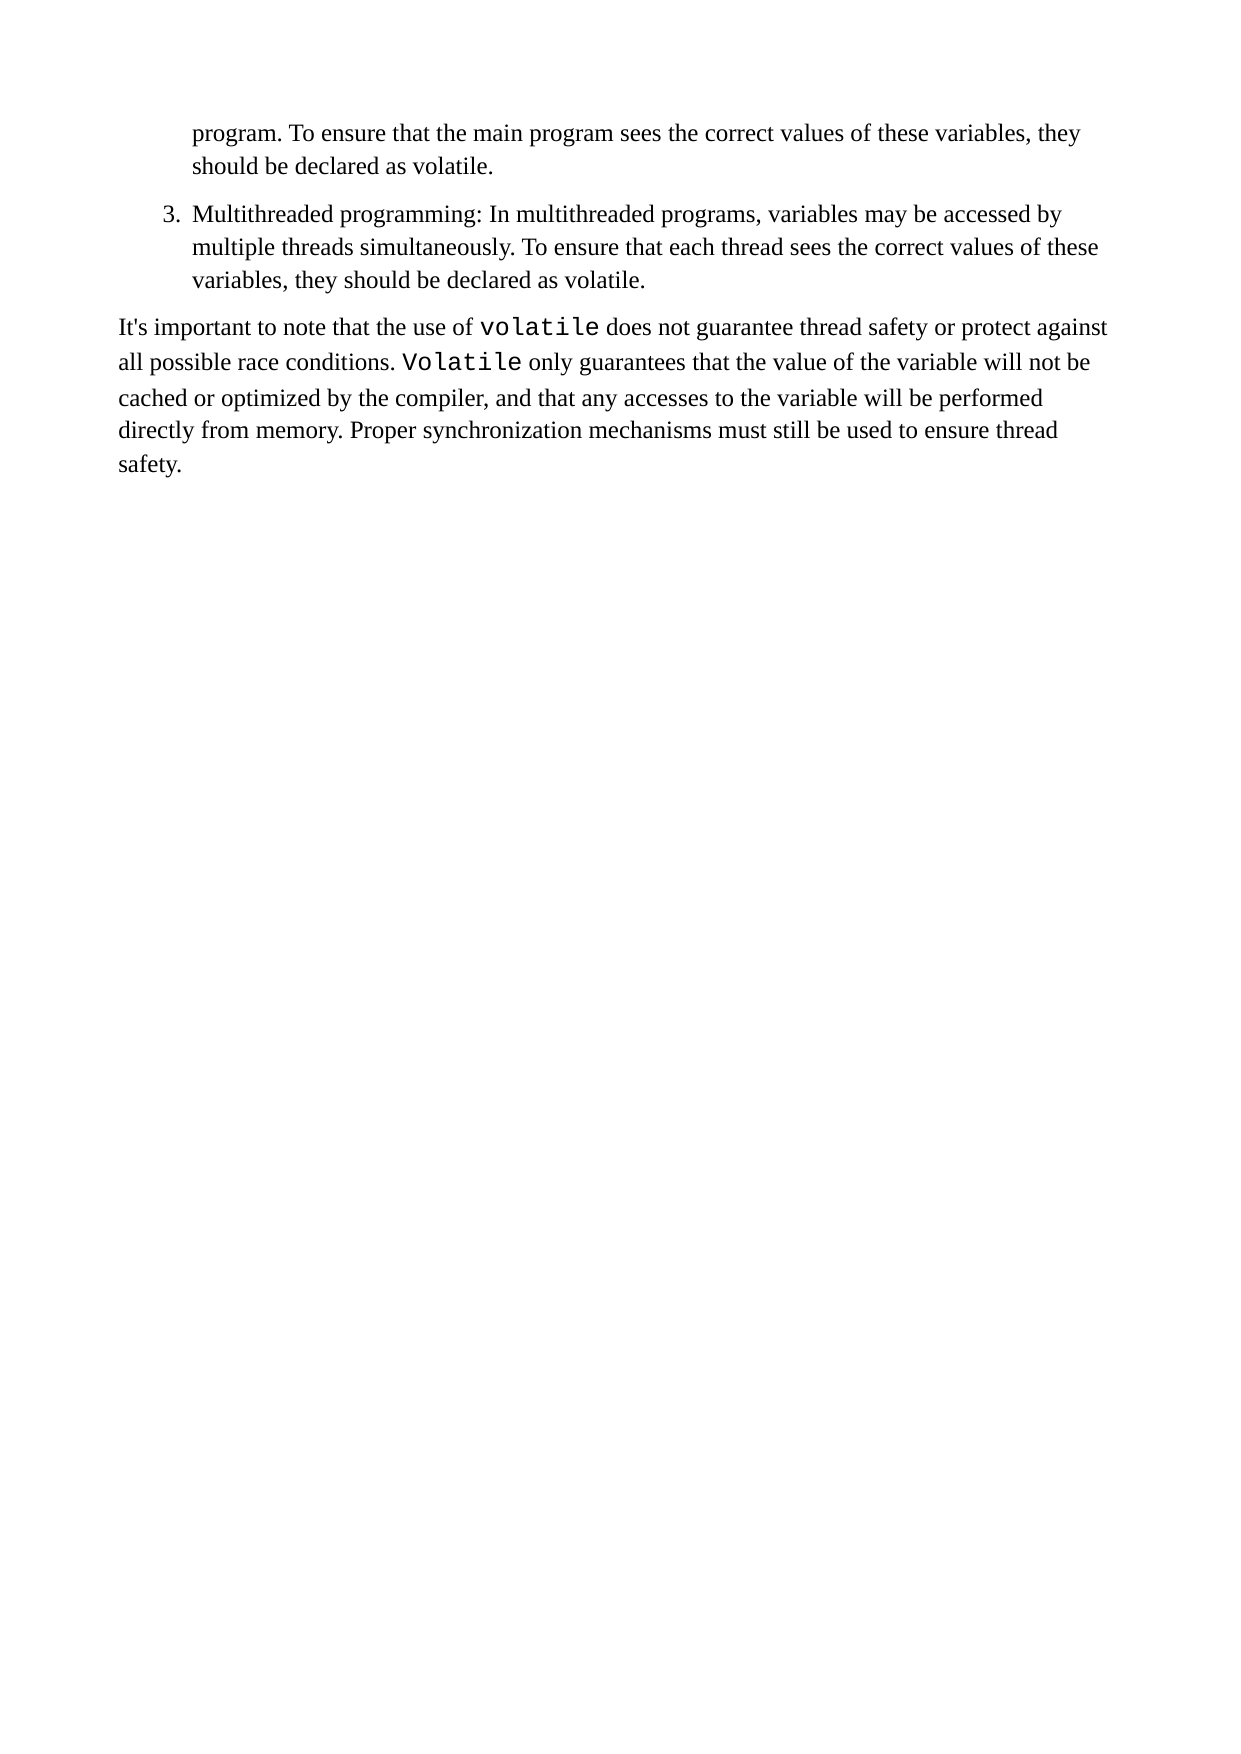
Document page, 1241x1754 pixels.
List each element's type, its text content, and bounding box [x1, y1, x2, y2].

text It's important to note that the use of volatile does not guarantee thread safety or protect against all possible race conditions. Volatile only guarantees that the value of the variable will not be cached or optimized by the compiler, and that any accesses to the variable will be performed directly from memory. Proper synchronization mechanisms must still be used to ensure thread safety. [118, 312, 1122, 477]
list program. To ensure that the main program sees the correct values of these variables, they should be declared as volatile. [162, 118, 1122, 180]
list Multithreaded programming: In multithreaded programs, variables may be accessed by multiple threads simultaneously. To ensure that each thread sees the correct values of these variables, they should be declared as volatile. [162, 199, 1122, 293]
